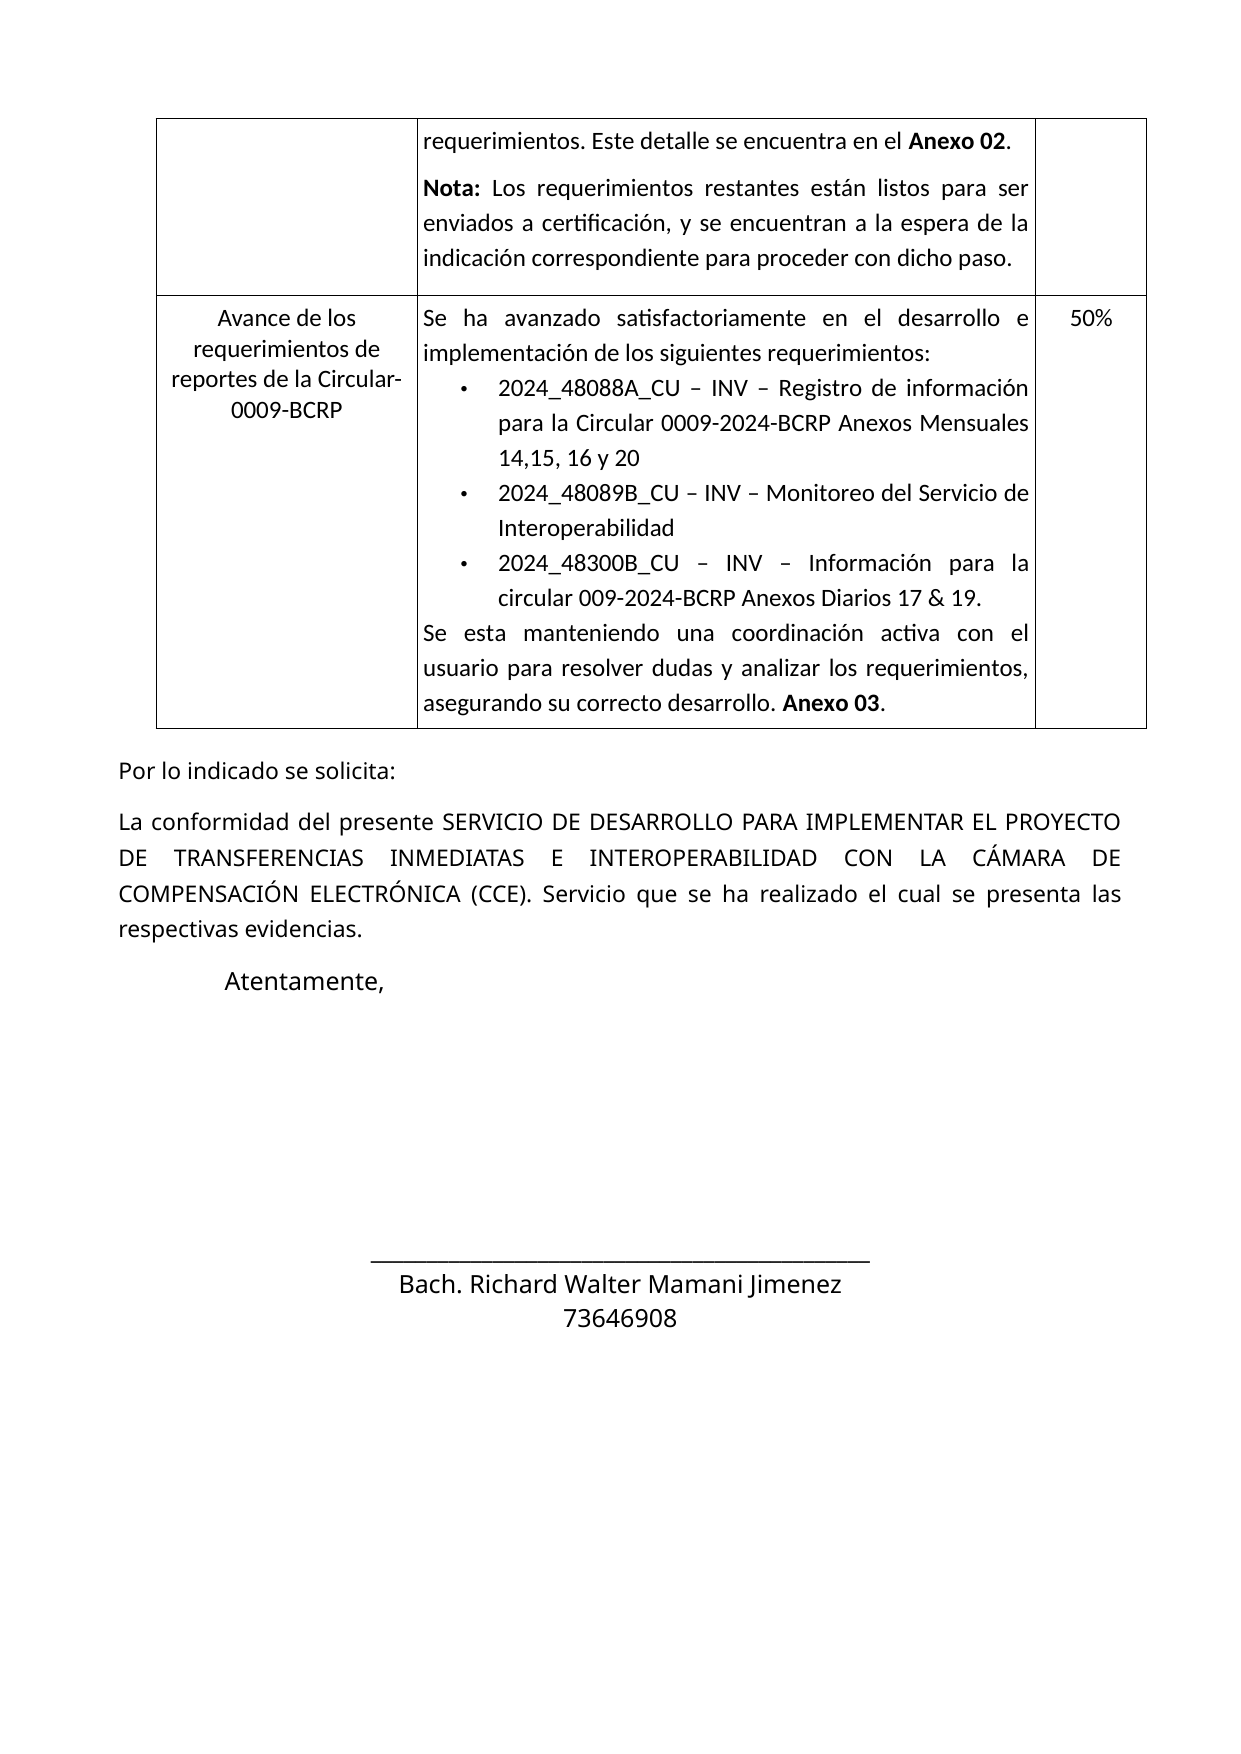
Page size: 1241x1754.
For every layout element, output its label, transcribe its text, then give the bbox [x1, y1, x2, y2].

table_cell [157, 119, 417, 295]
text 73646908 [118, 1301, 1122, 1335]
text La conformidad del presente SERVICIO DE DESARROLLO PARA IMPLEMENTAR EL PROYECTO DE TRANSFERENCIAS INMEDIATAS E INTEROPERABILIDAD CON LA CÁMARA DE COMPENSACIÓN ELECTRÓNICA (CCE). Servicio que se ha realizado el cual se presenta las respectivas evidencias. [118, 806, 1122, 945]
text Por lo indicado se solicita: [118, 755, 1122, 786]
table_cell Se ha avanzado satisfactoriamente en el desarrollo e implementación de los siguientes requerimientos: 2024_48088A_CU – INV – Registro de información para la Circular 0009-2024-BCRP Anexos Mensuales 14,15, 16 y 20 2024_48089B_CU – INV – Monitoreo del Servicio de Interoperabilidad 2024_48300B_CU – INV – Información para la circular 009-2024-BCRP Anexos Diarios 17 & 19. Se esta manteniendo una coordinación activa con el usuario para resolver dudas y analizar los requerimientos, asegurando su correcto desarrollo. Anexo 03. [418, 296, 1035, 728]
text _____________________________________________ [118, 1233, 1122, 1267]
text Atentamente, [118, 964, 1122, 998]
table_cell 50% [1036, 296, 1146, 728]
table_cell [1036, 119, 1146, 295]
table_cell Avance de los requerimientos de reportes de la Circular-0009-BCRP [157, 296, 417, 728]
text Bach. Richard Walter Mamani Jimenez [118, 1267, 1122, 1301]
table_cell requerimientos. Este detalle se encuentra en el Anexo 02. Nota: Los requerimientos restantes están listos para ser enviados a certificación, y se encuentran a la espera de la indicación correspondiente para proceder con dicho paso. [418, 119, 1035, 295]
